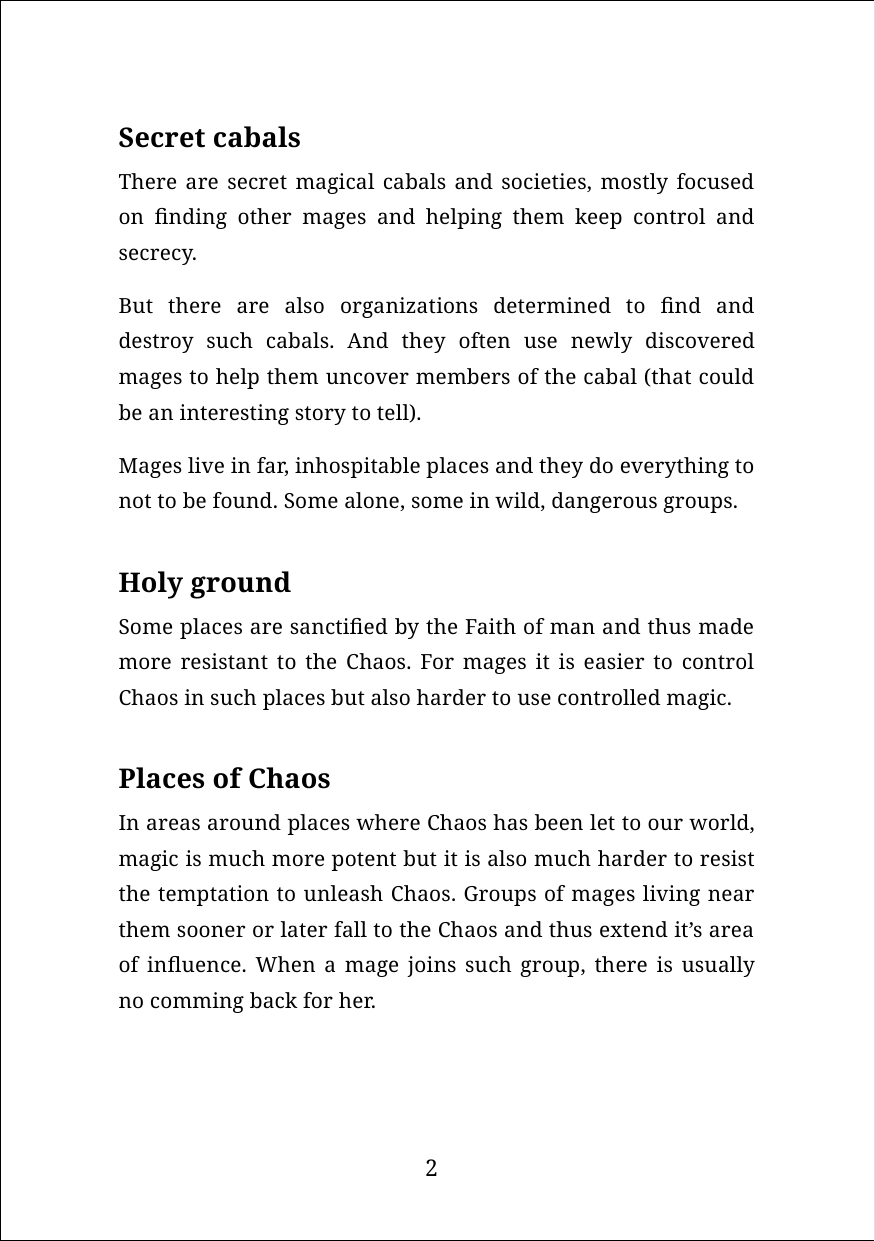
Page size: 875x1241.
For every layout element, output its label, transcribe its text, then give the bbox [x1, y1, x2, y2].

subtitle Secret cabals [118, 118, 756, 155]
text But there are also organizations determined to find and destroy such cabals. And they often use newly discovered mages to help them uncover members of the cabal (that could be an interesting story to tell). [118, 291, 756, 426]
text There are secret magical cabals and societies, mostly focused on finding other mages and helping them keep control and secrecy. [118, 167, 756, 266]
text Some places are sanctified by the Faith of man and thus made more resistant to the Chaos. For mages it is easier to control Chaos in such places but also harder to use controlled magic. [118, 612, 756, 711]
text Mages live in far, inhospitable places and they do everything to not to be found. Some alone, some in wild, dangerous groups. [118, 451, 756, 515]
text In areas around places where Chaos has been let to our world, magic is much more potent but it is also much harder to resist the temptation to unleash Chaos. Groups of mages living near them sooner or later fall to the Chaos and thus extend it’s area of influence. When a mage joins such group, there is usually no comming back for her. [118, 808, 756, 1014]
subtitle Holy ground [118, 563, 756, 600]
subtitle Places of Chaos [118, 760, 756, 797]
